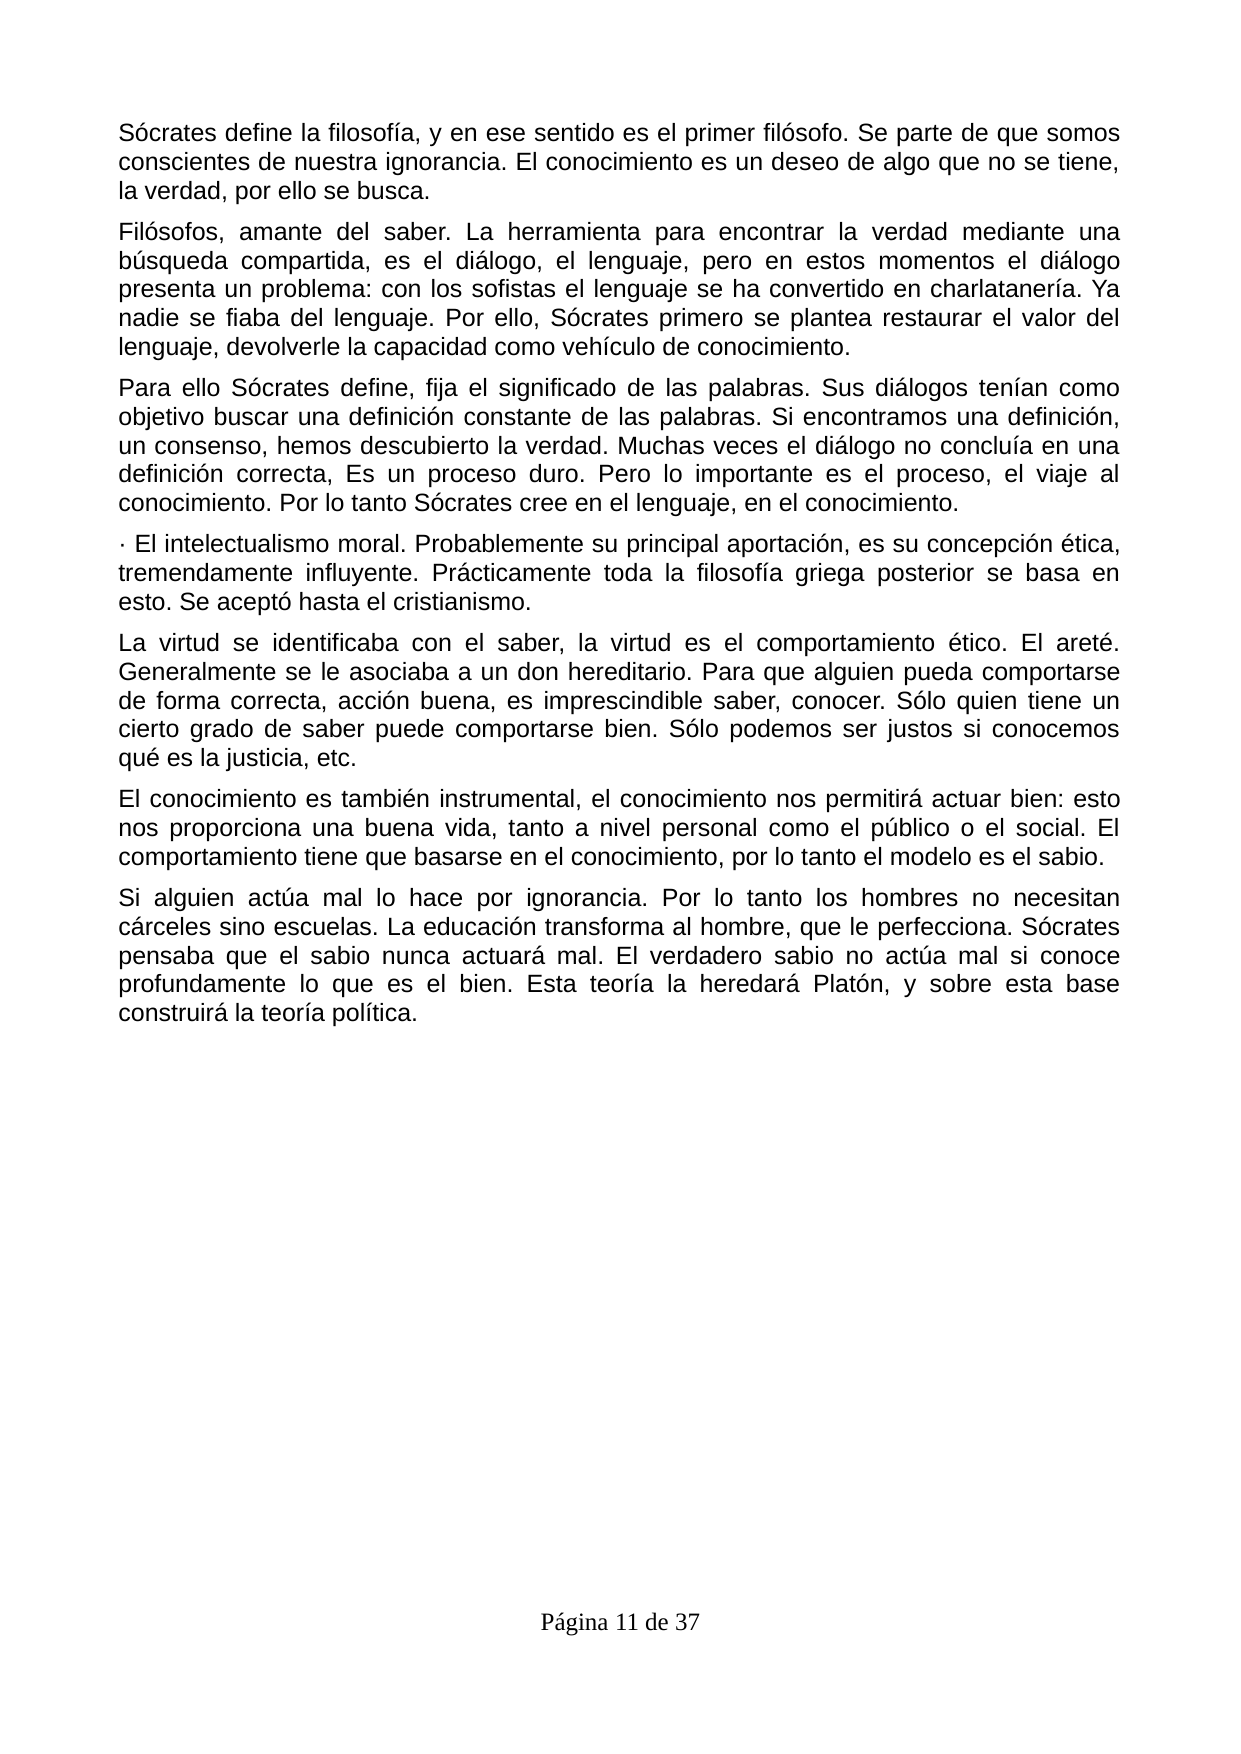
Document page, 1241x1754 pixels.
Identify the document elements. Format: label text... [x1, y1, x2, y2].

text Filósofos, amante del saber. La herramienta para encontrar la verdad mediante una búsqueda compartida, es el diálogo, el lenguaje, pero en estos momentos el diálogo presenta un problema: con los sofistas el lenguaje se ha convertido en charlatanería. Ya nadie se fiaba del lenguaje. Por ello, Sócrates primero se plantea restaurar el valor del lenguaje, devolverle la capacidad como vehículo de conocimiento. [118, 217, 1122, 361]
text Para ello Sócrates define, fija el significado de las palabras. Sus diálogos tenían como objetivo buscar una definición constante de las palabras. Si encontramos una definición, un consenso, hemos descubierto la verdad. Muchas veces el diálogo no concluía en una definición correcta, Es un proceso duro. Pero lo importante es el proceso, el viaje al conocimiento. Por lo tanto Sócrates cree en el lenguaje, en el conocimiento. [118, 373, 1122, 517]
text · El intelectualismo moral. Probablemente su principal aportación, es su concepción ética, tremendamente influyente. Prácticamente toda la filosofía griega posterior se basa en esto. Se aceptó hasta el cristianismo. [118, 529, 1122, 616]
text Sócrates define la filosofía, y en ese sentido es el primer filósofo. Se parte de que somos conscientes de nuestra ignorancia. El conocimiento es un deseo de algo que no se tiene, la verdad, por ello se busca. [118, 118, 1122, 204]
text El conocimiento es también instrumental, el conocimiento nos permitirá actuar bien: esto nos proporciona una buena vida, tanto a nivel personal como el público o el social. El comportamiento tiene que basarse en el conocimiento, por lo tanto el modelo es el sabio. [118, 784, 1122, 871]
text La virtud se identificaba con el saber, la virtud es el comportamiento ético. El areté. Generalmente se le asociaba a un don hereditario. Para que alguien pueda comportarse de forma correcta, acción buena, es imprescindible saber, conocer. Sólo quien tiene un cierto grado de saber puede comportarse bien. Sólo podemos ser justos si conocemos qué es la justicia, etc. [118, 628, 1122, 772]
text Si alguien actúa mal lo hace por ignorancia. Por lo tanto los hombres no necesitan cárceles sino escuelas. La educación transforma al hombre, que le perfecciona. Sócrates pensaba que el sabio nunca actuará mal. El verdadero sabio no actúa mal si conoce profundamente lo que es el bien. Esta teoría la heredará Platón, y sobre esta base construirá la teoría política. [118, 883, 1122, 1027]
